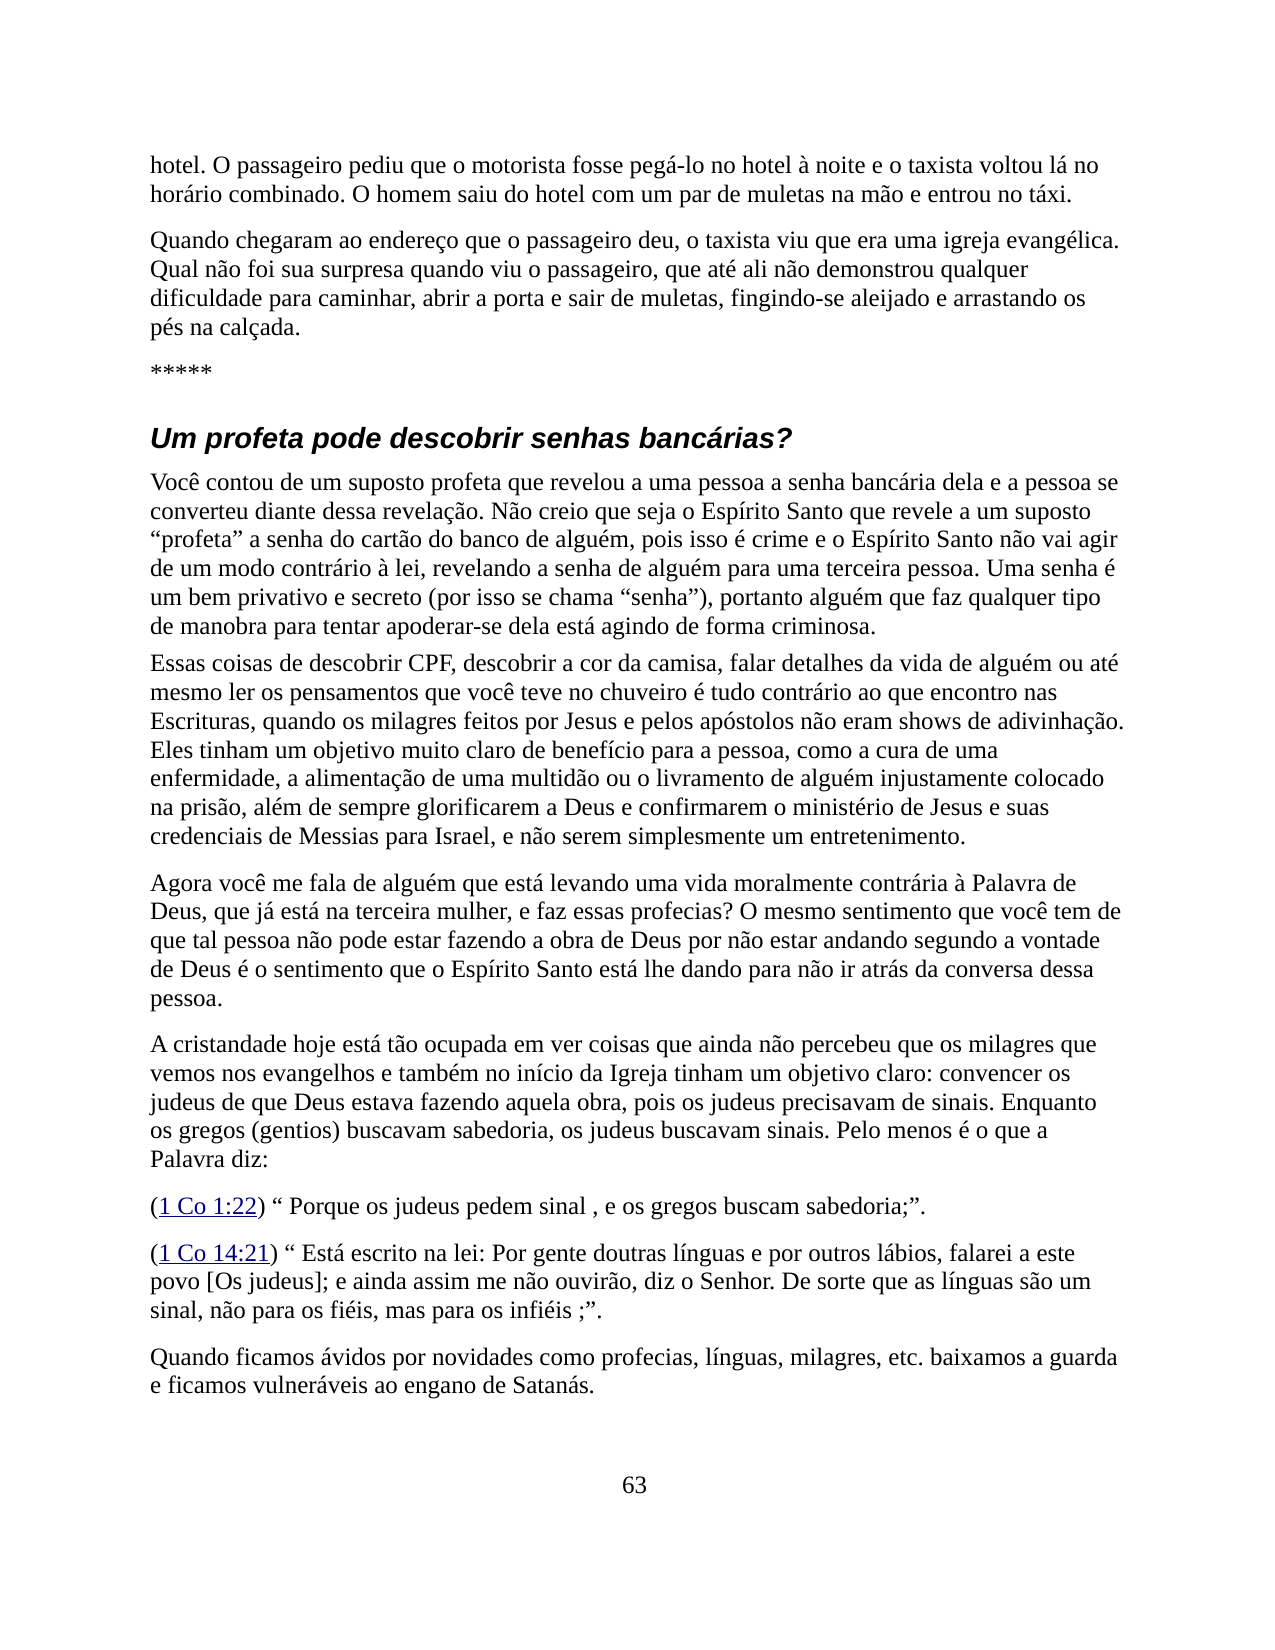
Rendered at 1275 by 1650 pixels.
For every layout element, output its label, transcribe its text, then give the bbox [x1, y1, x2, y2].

subtitle Um profeta pode descobrir senhas bancárias? [150, 421, 1125, 454]
text Agora você me fala de alguém que está levando uma vida moralmente contrária à Palavra de Deus, que já está na terceira mulher, e faz essas profecias? O mesmo sentimento que você tem de que tal pessoa não pode estar fazendo a obra de Deus por não estar andando segundo a vontade de Deus é o sentimento que o Espírito Santo está lhe dando para não ir atrás da conversa dessa pessoa. [150, 868, 1125, 1011]
text hotel. O passageiro pediu que o motorista fosse pegá-lo no hotel à noite e o taxista voltou lá no horário combinado. O homem saiu do hotel com um par de muletas na mão e entrou no táxi. [150, 150, 1125, 207]
text ***** [150, 358, 1125, 387]
text Quando chegaram ao endereço que o passageiro deu, o taxista viu que era uma igreja evangélica. Qual não foi sua surpresa quando viu o passageiro, que até ali não demonstrou qualquer dificuldade para caminhar, abrir a porta e sair de muletas, fingindo-se aleijado e arrastando os pés na calçada. [150, 225, 1125, 340]
text (1 Co 1:22) “ Porque os judeus pedem sinal , e os gregos buscam sabedoria;”. [150, 1191, 1125, 1220]
text Quando ficamos ávidos por novidades como profecias, línguas, milagres, etc. baixamos a guarda e ficamos vulneráveis ao engano de Satanás. [150, 1342, 1125, 1399]
text (1 Co 14:21) “ Está escrito na lei: Por gente doutras línguas e por outros lábios, falarei a este povo [Os judeus]; e ainda assim me não ouvirão, diz o Senhor. De sorte que as línguas são um sinal, não para os fiéis, mas para os infiéis ;”. [150, 1238, 1125, 1324]
text Essas coisas de descobrir CPF, descobrir a cor da camisa, falar detalhes da vida de alguém ou até mesmo ler os pensamentos que você teve no chuveiro é tudo contrário ao que encontro nas Escrituras, quando os milagres feitos por Jesus e pelos apóstolos não eram shows de adivinhação. Eles tinham um objetivo muito claro de benefício para a pessoa, como a cura de uma enfermidade, a alimentação de uma multidão ou o livramento de alguém injustamente colocado na prisão, além de sempre glorificarem a Deus e confirmarem o ministério de Jesus e suas credenciais de Messias para Israel, e não serem simplesmente um entretenimento. [150, 648, 1125, 850]
text A cristandade hoje está tão ocupada em ver coisas que ainda não percebeu que os milagres que vemos nos evangelhos e também no início da Igreja tinham um objetivo claro: convencer os judeus de que Deus estava fazendo aquela obra, pois os judeus precisavam de sinais. Enquanto os gregos (gentios) buscavam sabedoria, os judeus buscavam sinais. Pelo menos é o que a Palavra diz: [150, 1029, 1125, 1173]
text Você contou de um suposto profeta que revelou a uma pessoa a senha bancária dela e a pessoa se converteu diante dessa revelação. Não creio que seja o Espírito Santo que revele a um suposto “profeta” a senha do cartão do banco de alguém, pois isso é crime e o Espírito Santo não vai agir de um modo contrário à lei, revelando a senha de alguém para uma terceira pessoa. Uma senha é um bem privativo e secreto (por isso se chama “senha”), portanto alguém que faz qualquer tipo de manobra para tentar apoderar-se dela está agindo de forma criminosa. [150, 467, 1125, 639]
